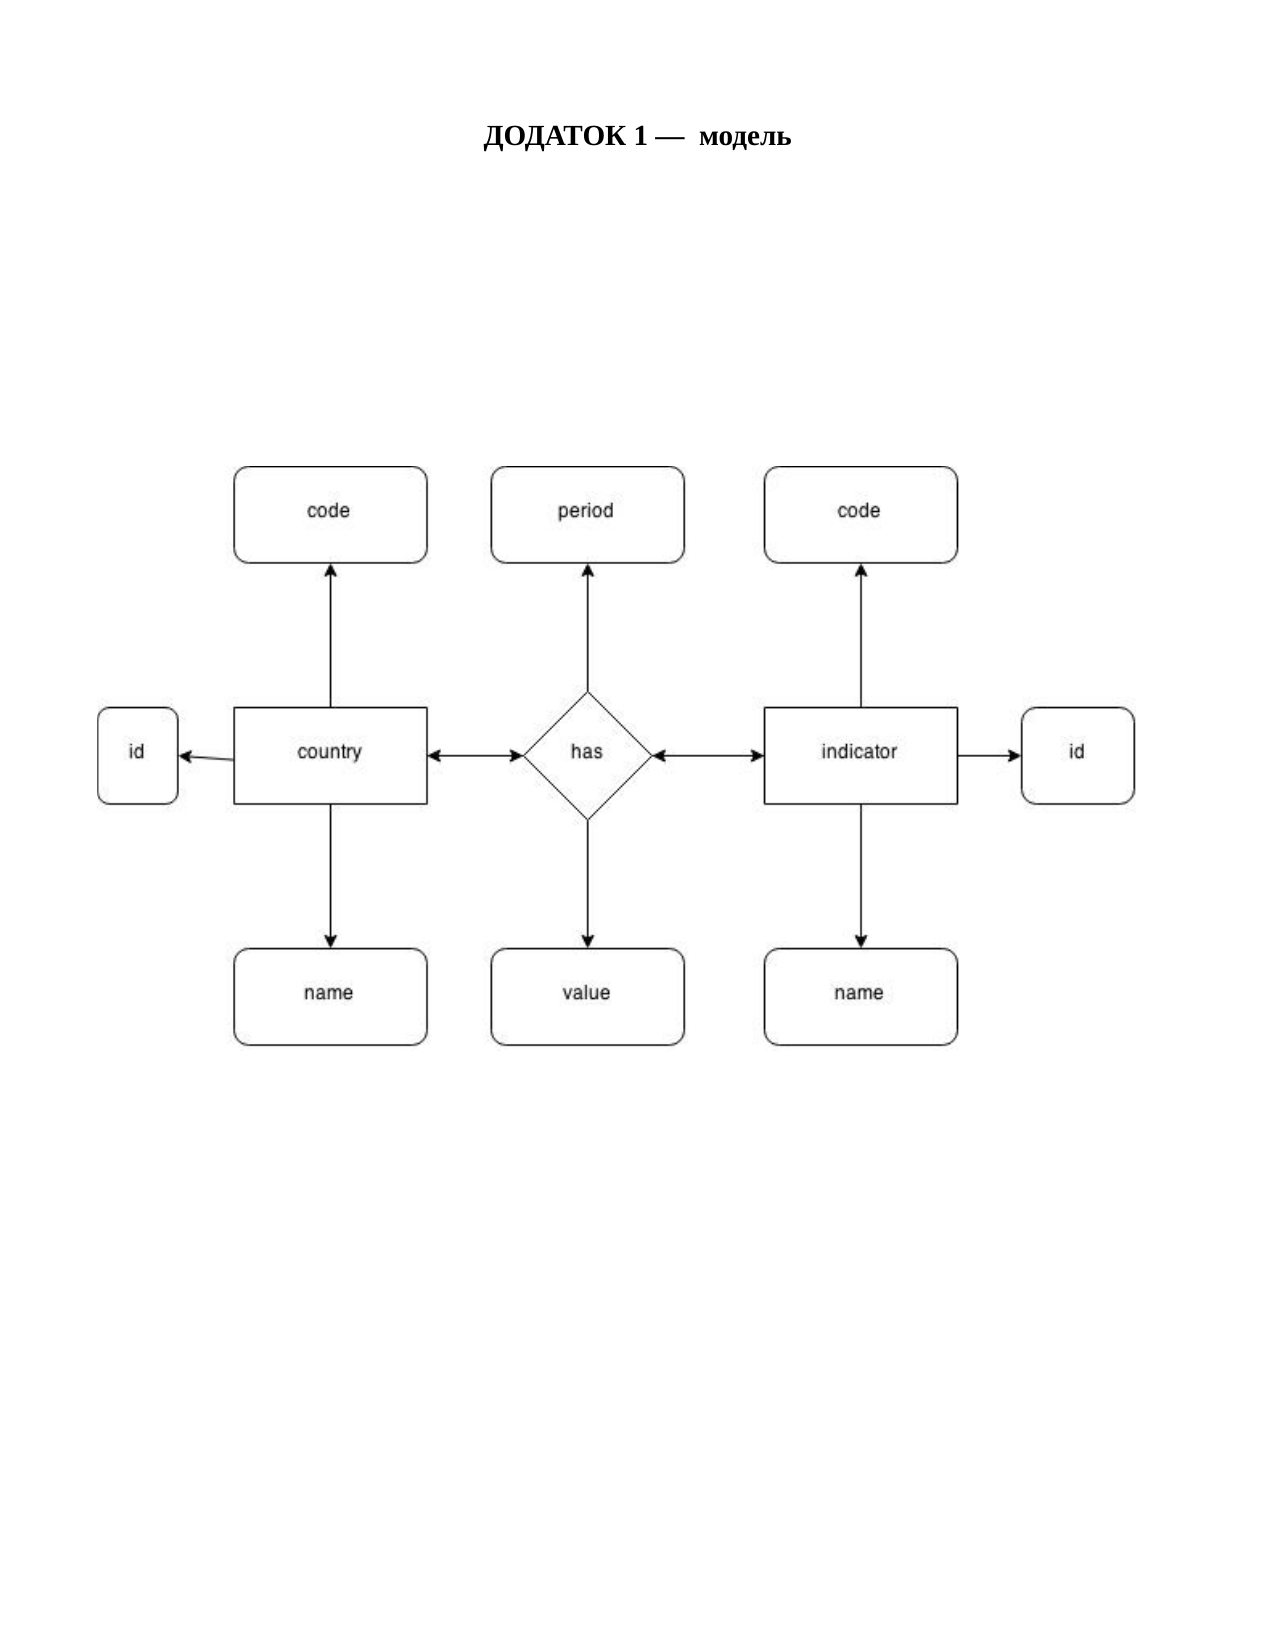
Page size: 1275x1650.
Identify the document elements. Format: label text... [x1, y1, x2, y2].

text ДОДАТОК 1 — модель [118, 118, 1157, 152]
picture [97, 466, 1137, 1051]
